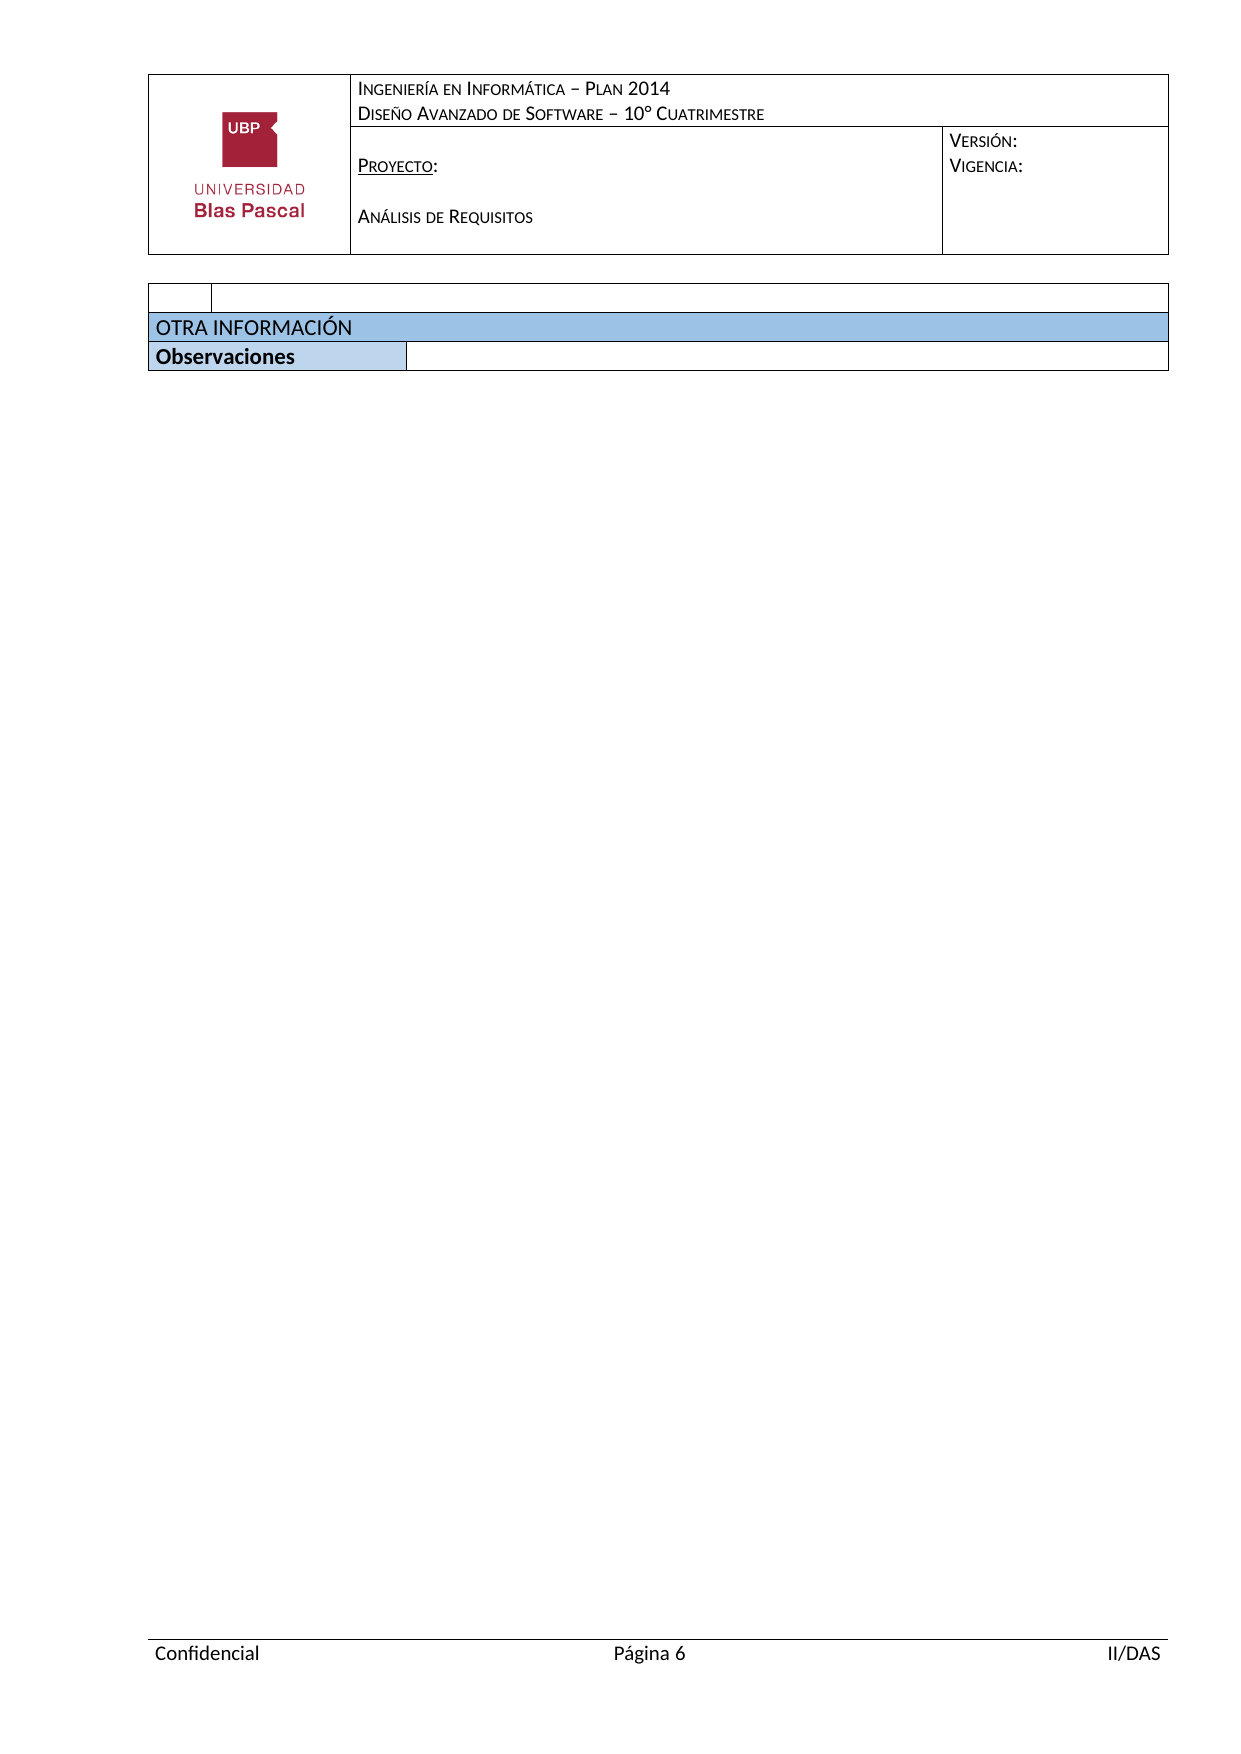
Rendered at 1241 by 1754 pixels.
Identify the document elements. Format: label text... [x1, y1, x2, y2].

table_cell OTRA INFORMACIÓN [149, 313, 1168, 341]
table_cell [149, 284, 211, 312]
table_cell [212, 284, 1168, 312]
table_cell Observaciones [149, 342, 406, 370]
picture [155, 93, 343, 236]
table_cell [407, 342, 1168, 370]
